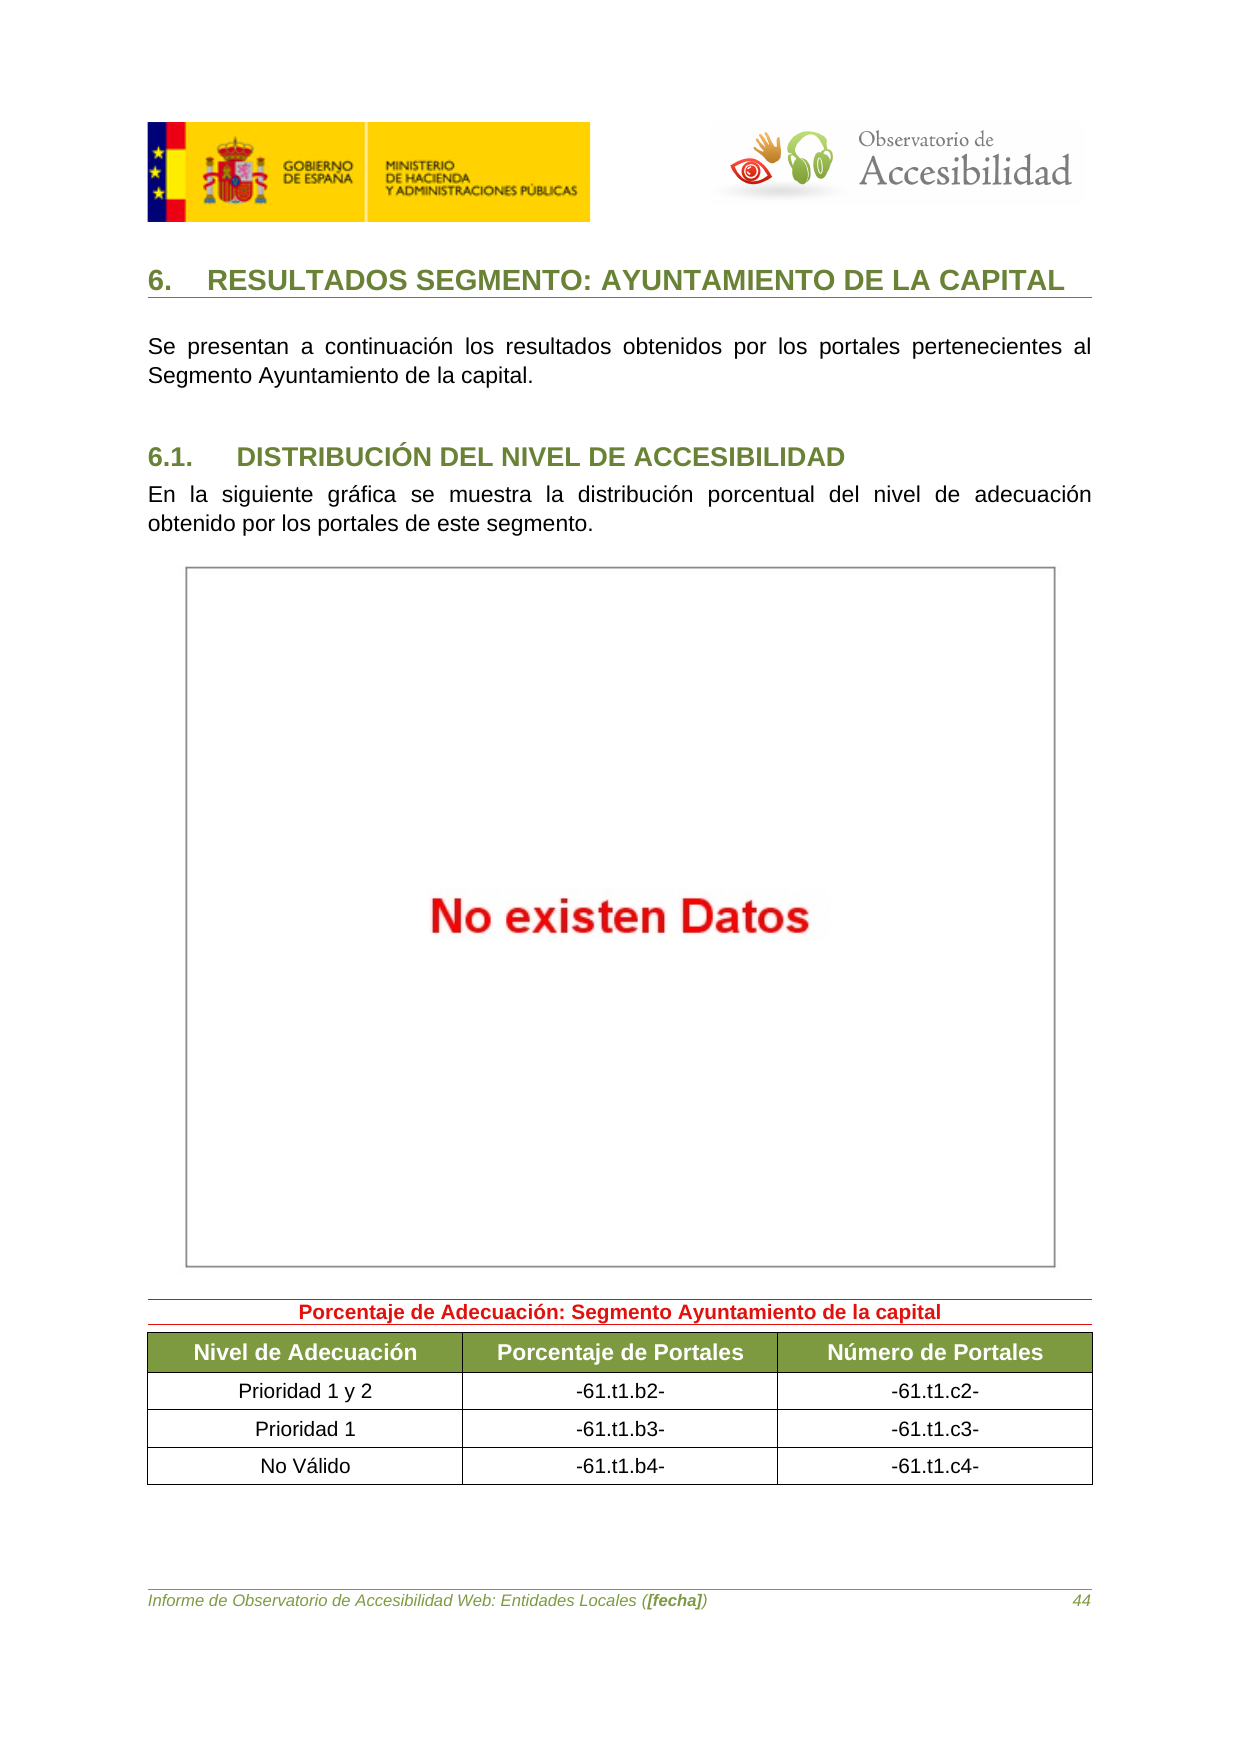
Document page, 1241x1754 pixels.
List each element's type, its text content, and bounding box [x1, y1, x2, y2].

table_header Número de Portales [778, 1333, 1092, 1372]
table_cell -61.t1.c4- [778, 1448, 1092, 1484]
table_cell No Válido [148, 1448, 462, 1484]
table_cell Prioridad 1 y 2 [148, 1373, 462, 1409]
text Se presentan a continuación los resultados obtenidos por los portales pertenecientes al Segmento Ayuntamiento de la capital. [148, 333, 1092, 388]
table_header Nivel de Adecuación [148, 1333, 462, 1372]
picture [147, 122, 591, 222]
table_cell -61.t1.c2- [778, 1373, 1092, 1409]
table_cell -61.t1.b2- [463, 1373, 777, 1409]
text Porcentaje de Adecuación: Segmento Ayuntamiento de la capital [148, 1300, 1092, 1324]
text En la siguiente gráfica se muestra la distribución porcentual del nivel de adecuación obtenido por los portales de este segmento. [148, 481, 1092, 537]
picture [178, 564, 1062, 1274]
subtitle Resultados Segmento: Ayuntamiento de la capital [148, 263, 1092, 297]
picture [710, 122, 1086, 205]
table_cell -61.t1.b4- [463, 1448, 777, 1484]
table_cell Prioridad 1 [148, 1410, 462, 1447]
table_cell -61.t1.b3- [463, 1410, 777, 1447]
table_header Porcentaje de Portales [463, 1333, 777, 1372]
list Distribución del nivel de accesibilidad [148, 441, 1092, 472]
table_cell -61.t1.c3- [778, 1410, 1092, 1447]
